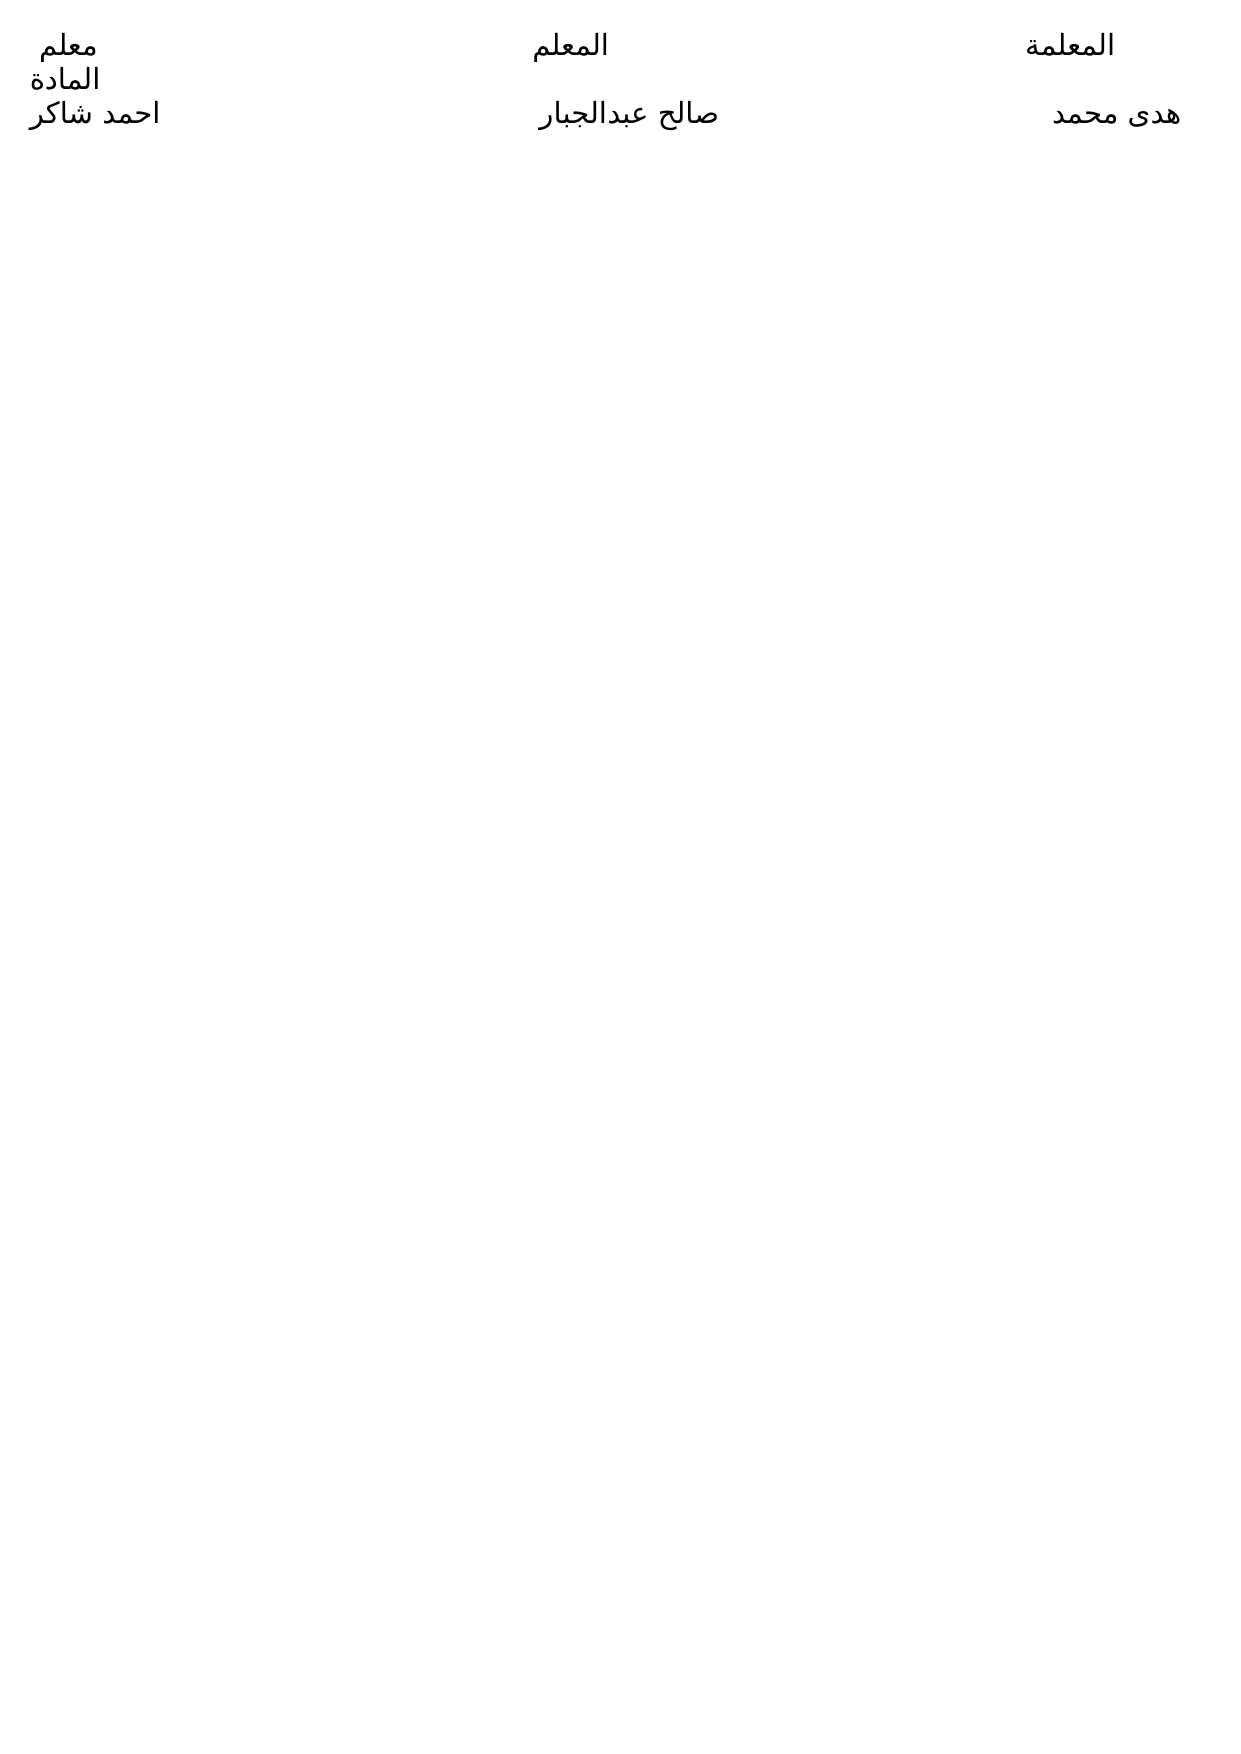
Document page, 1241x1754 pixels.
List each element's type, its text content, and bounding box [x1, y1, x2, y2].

text المعلمة المعلم معلم المادة [29, 29, 1217, 97]
text هدى محمد صالح عبدالجبار احمد شاكر [29, 97, 1217, 131]
